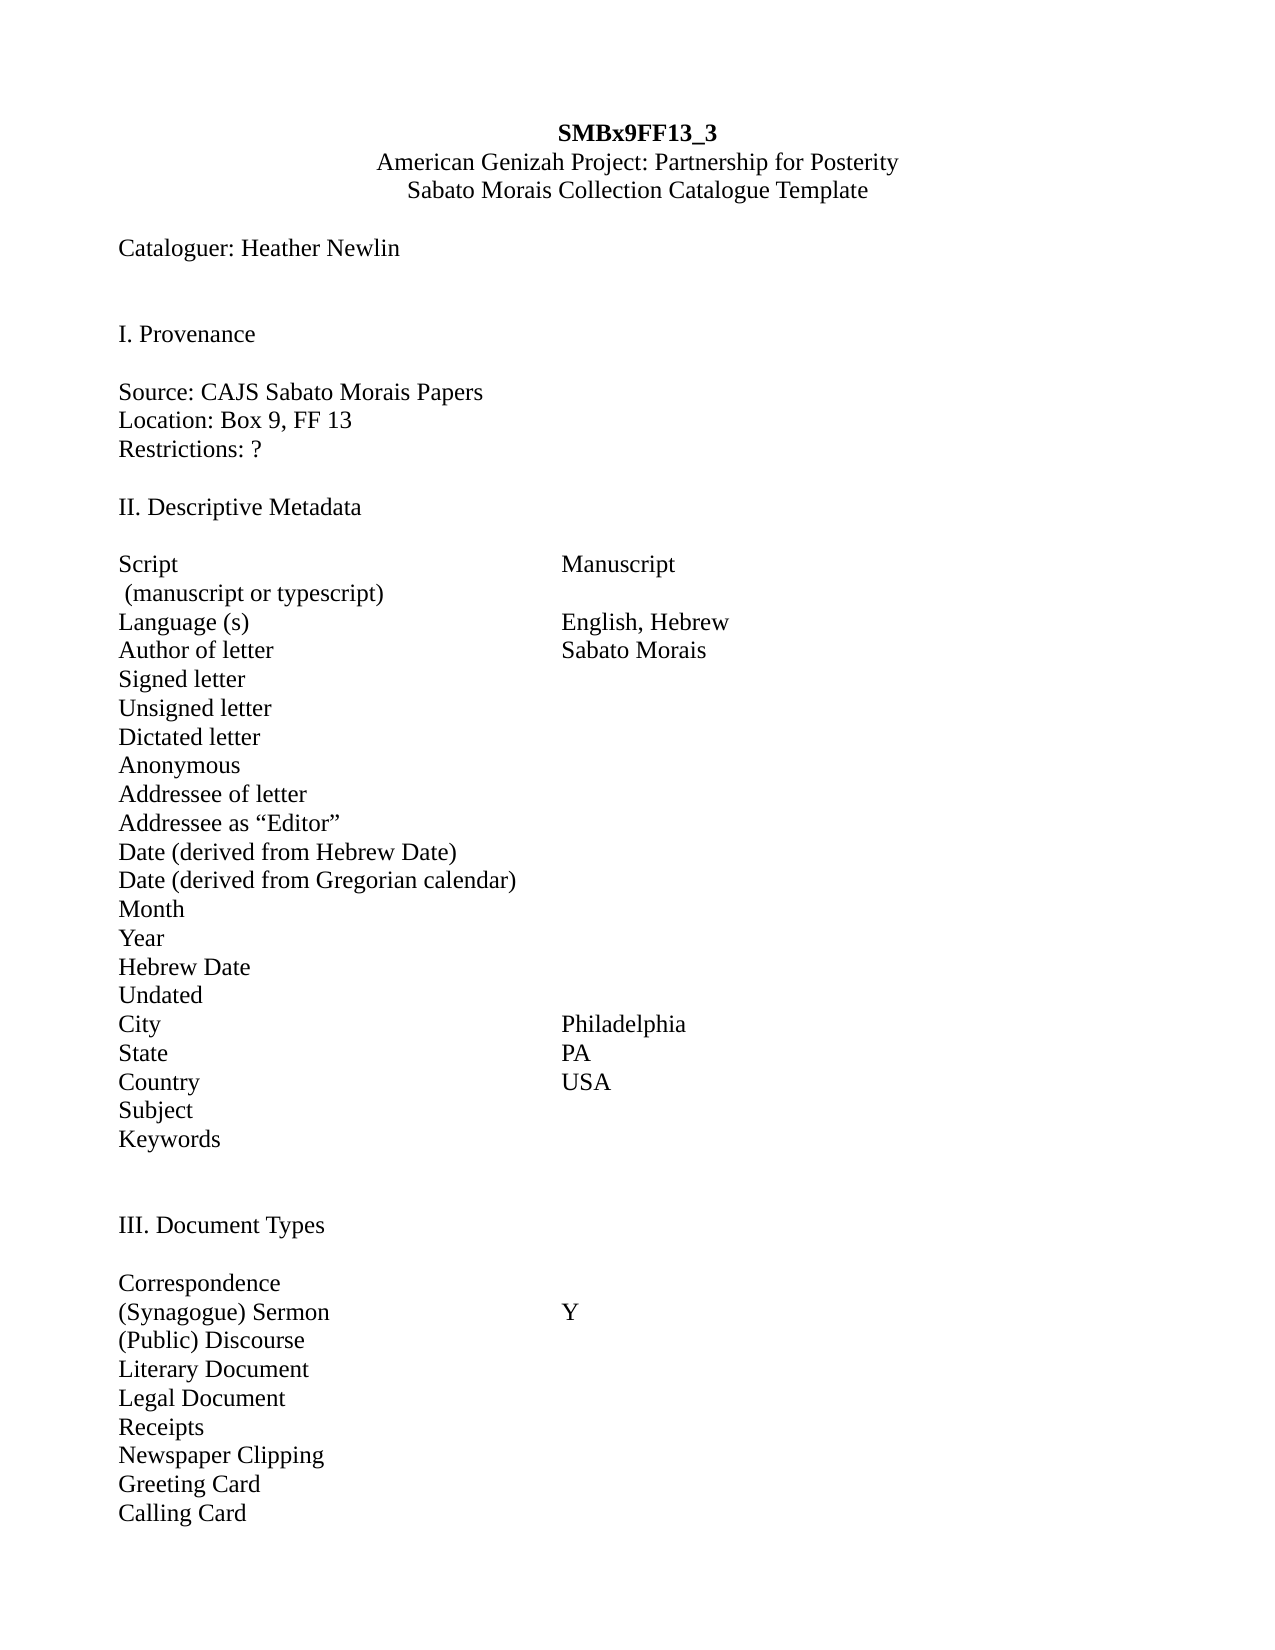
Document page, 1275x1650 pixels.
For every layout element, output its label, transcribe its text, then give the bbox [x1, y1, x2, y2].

text SMBx9FF13_3 [118, 118, 1157, 147]
text Undated [118, 981, 1157, 1009]
text Country USA [118, 1067, 1157, 1096]
text II. Descriptive Metadata [118, 492, 1157, 521]
text State PA [118, 1038, 1157, 1067]
text Receipts [118, 1412, 1157, 1441]
text Signed letter [118, 664, 1157, 693]
text (Synagogue) Sermon Y [118, 1297, 1157, 1326]
text Location: Box 9, FF 13 [118, 406, 1157, 434]
text Hebrew Date [118, 952, 1157, 981]
text Anonymous [118, 751, 1157, 779]
text Date (derived from Gregorian calendar) [118, 866, 1157, 894]
text Addressee as “Editor” [118, 808, 1157, 837]
text Language (s) English, Hebrew [118, 607, 1157, 636]
text American Genizah Project: Partnership for Posterity [118, 147, 1157, 176]
text Cataloguer: Heather Newlin [118, 233, 1157, 262]
text Author of letter Sabato Morais [118, 636, 1157, 664]
text Legal Document [118, 1383, 1157, 1412]
text Subject [118, 1096, 1157, 1124]
text City Philadelphia [118, 1009, 1157, 1038]
text (manuscript or typescript) [118, 578, 1157, 607]
text Month [118, 894, 1157, 923]
text Sabato Morais Collection Catalogue Template [118, 176, 1157, 204]
text Calling Card [118, 1498, 1157, 1527]
text Source: CAJS Sabato Morais Papers [118, 377, 1157, 406]
text Dictated letter [118, 722, 1157, 751]
text Keywords [118, 1124, 1157, 1153]
text Correspondence [118, 1268, 1157, 1297]
text Date (derived from Hebrew Date) [118, 837, 1157, 866]
text III. Document Types [118, 1211, 1157, 1239]
text Year [118, 923, 1157, 952]
text (Public) Discourse [118, 1326, 1157, 1354]
text Addressee of letter [118, 779, 1157, 808]
text Newspaper Clipping [118, 1441, 1157, 1469]
text Literary Document [118, 1354, 1157, 1383]
text Unsigned letter [118, 693, 1157, 722]
text Restrictions: ? [118, 434, 1157, 463]
text I. Provenance [118, 319, 1157, 348]
text Script Manuscript [118, 549, 1157, 578]
text Greeting Card [118, 1469, 1157, 1498]
